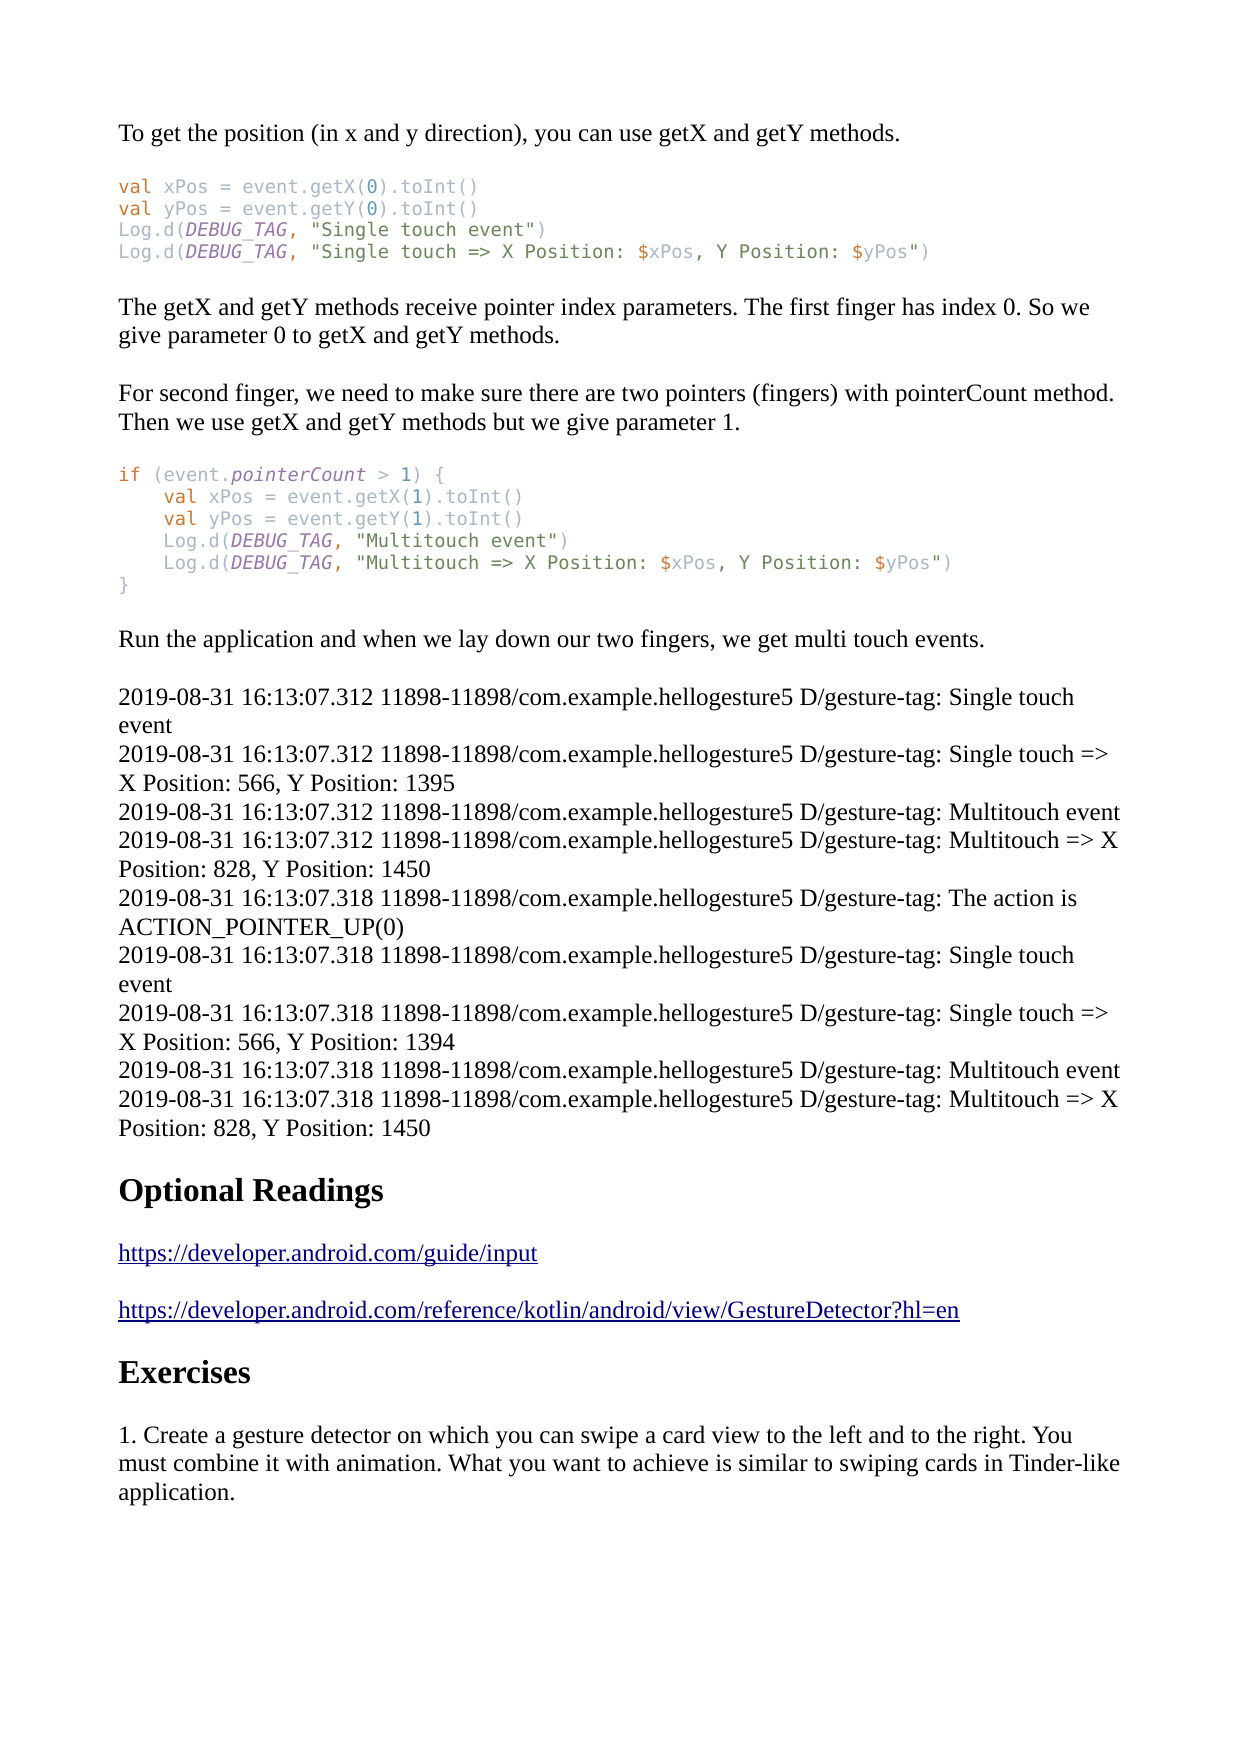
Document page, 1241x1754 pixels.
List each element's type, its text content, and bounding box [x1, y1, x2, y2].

text 2019-08-31 16:13:07.318 11898-11898/com.example.hellogesture5 D/gesture-tag: Single touch event [118, 941, 1122, 998]
text 2019-08-31 16:13:07.312 11898-11898/com.example.hellogesture5 D/gesture-tag: Single touch => X Position: 566, Y Position: 1395 [118, 739, 1122, 797]
text For second finger, we need to make sure there are two pointers (fingers) with pointerCount method. Then we use getX and getY methods but we give parameter 1. [118, 378, 1122, 436]
text 2019-08-31 16:13:07.318 11898-11898/com.example.hellogesture5 D/gesture-tag: Multitouch => X Position: 828, Y Position: 1450 [118, 1084, 1122, 1142]
text if (event.pointerCount > 1) { val xPos = event.getX(1).toInt() val yPos = event.getY(1).toInt() Log.d(DEBUG_TAG, "Multitouch event") Log.d(DEBUG_TAG, "Multitouch => X Position: $xPos, Y Position: $yPos") } [118, 464, 1122, 596]
text 2019-08-31 16:13:07.318 11898-11898/com.example.hellogesture5 D/gesture-tag: Single touch => X Position: 566, Y Position: 1394 [118, 998, 1122, 1056]
text 2019-08-31 16:13:07.318 11898-11898/com.example.hellogesture5 D/gesture-tag: The action is ACTION_POINTER_UP(0) [118, 883, 1122, 941]
text To get the position (in x and y direction), you can use getX and getY methods. [118, 118, 1122, 147]
text 1. Create a gesture detector on which you can swipe a card view to the left and to the right. You must combine it with animation. What you want to achieve is similar to swiping cards in Tinder-like application. [118, 1420, 1122, 1506]
text 2019-08-31 16:13:07.312 11898-11898/com.example.hellogesture5 D/gesture-tag: Multitouch => X Position: 828, Y Position: 1450 [118, 826, 1122, 883]
text Exercises [118, 1353, 1122, 1391]
text https://developer.android.com/guide/input [118, 1238, 1122, 1266]
text 2019-08-31 16:13:07.312 11898-11898/com.example.hellogesture5 D/gesture-tag: Multitouch event [118, 797, 1122, 826]
text The getX and getY methods receive pointer index parameters. The first finger has index 0. So we give parameter 0 to getX and getY methods. [118, 292, 1122, 349]
text Optional Readings [118, 1171, 1122, 1209]
text https://developer.android.com/reference/kotlin/android/view/GestureDetector?hl=en [118, 1295, 1122, 1324]
text val xPos = event.getX(0).toInt() val yPos = event.getY(0).toInt() Log.d(DEBUG_TAG, "Single touch event") Log.d(DEBUG_TAG, "Single touch => X Position: $xPos, Y Position: $yPos") [118, 176, 1122, 263]
text Run the application and when we lay down our two fingers, we get multi touch events. [118, 624, 1122, 653]
text 2019-08-31 16:13:07.318 11898-11898/com.example.hellogesture5 D/gesture-tag: Multitouch event [118, 1056, 1122, 1084]
text 2019-08-31 16:13:07.312 11898-11898/com.example.hellogesture5 D/gesture-tag: Single touch event [118, 682, 1122, 739]
